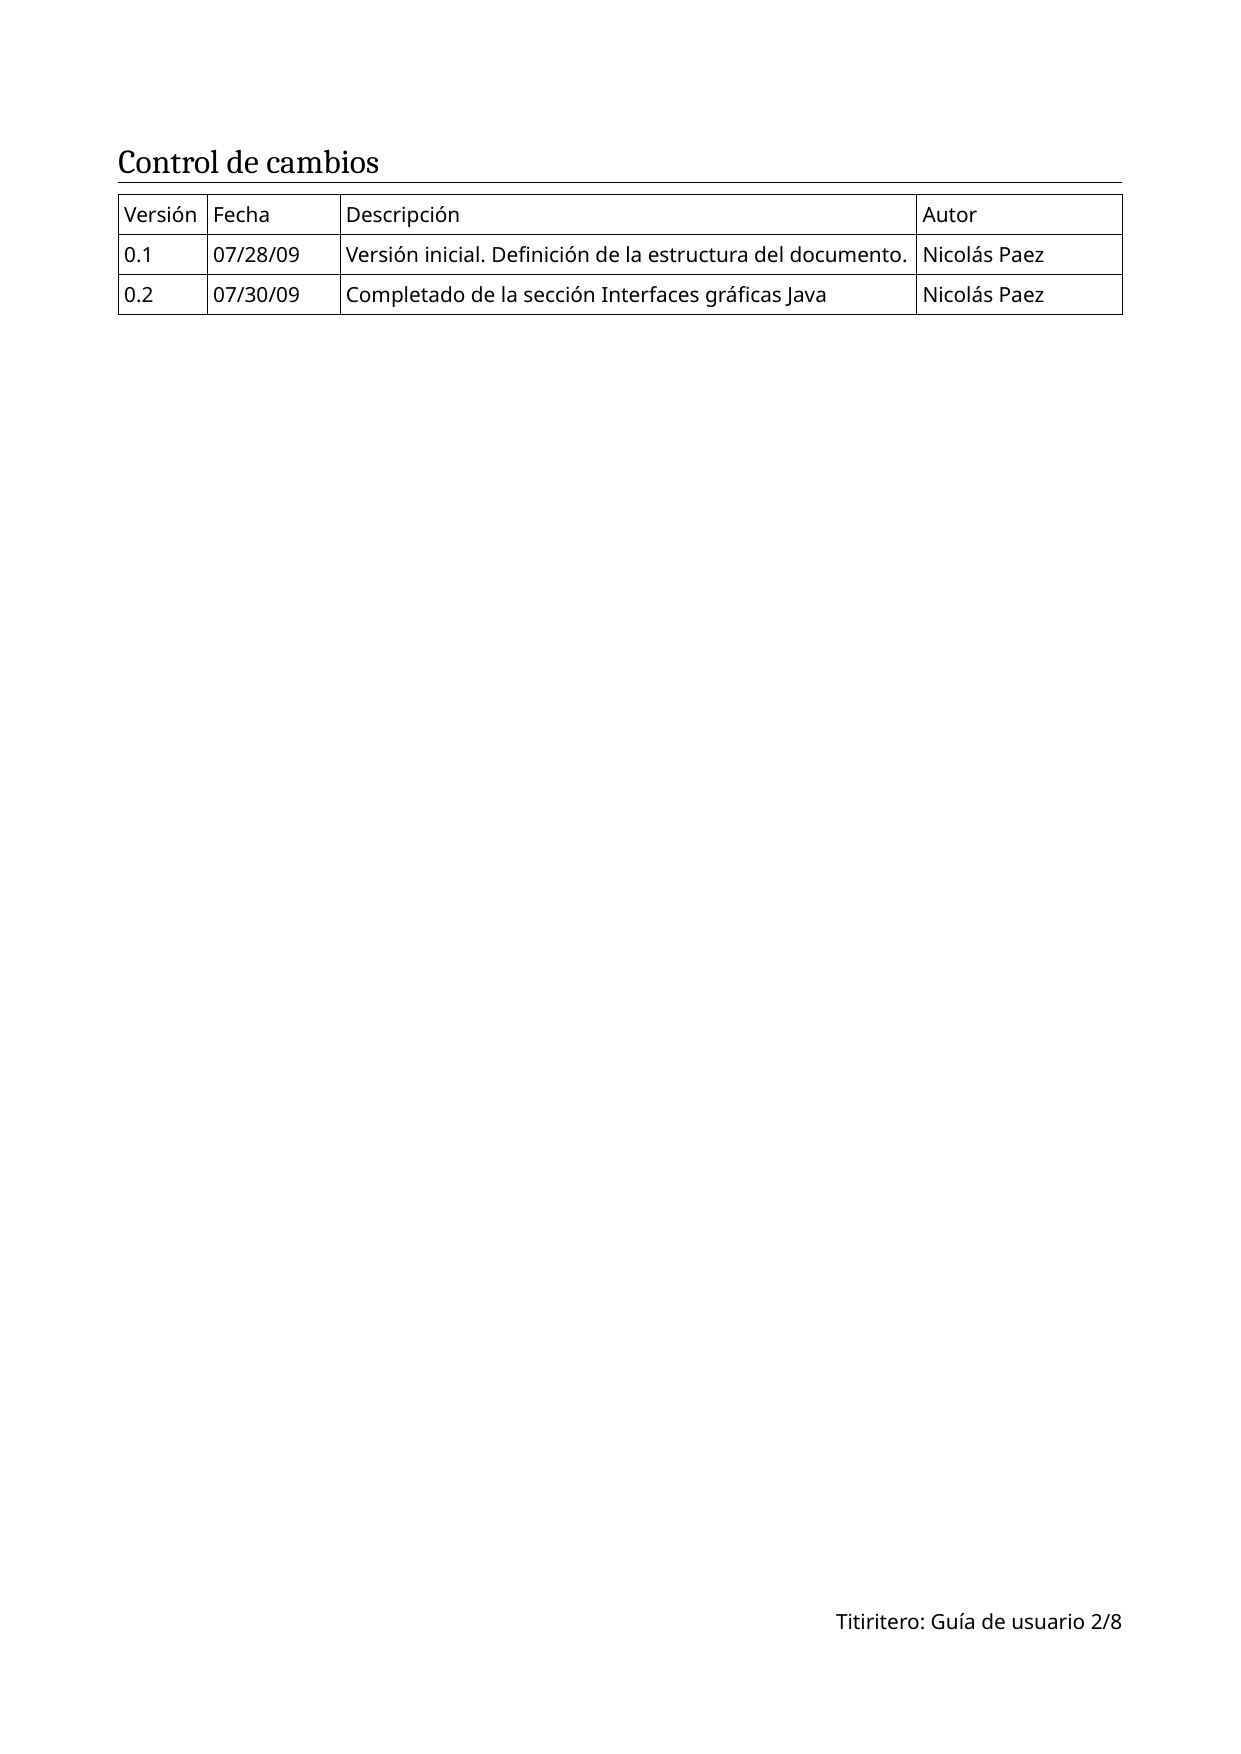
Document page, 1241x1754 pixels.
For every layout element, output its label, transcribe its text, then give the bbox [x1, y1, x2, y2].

table_cell 0.1 [119, 235, 207, 274]
table_cell 07/28/09 [208, 235, 340, 274]
table_cell Completado de la sección Interfaces gráficas Java [341, 275, 916, 314]
table_cell Versión inicial. Definición de la estructura del documento. [341, 235, 916, 274]
table_header Descripción [341, 195, 916, 234]
table_cell 0.2 [119, 275, 207, 314]
subtitle Control de cambios [118, 143, 1122, 182]
table_header Versión [119, 195, 207, 234]
table_header Fecha [208, 195, 340, 234]
table_cell Nicolás Paez [917, 275, 1122, 314]
table_cell Nicolás Paez [917, 235, 1122, 274]
table_header Autor [917, 195, 1122, 234]
table_cell 07/30/09 [208, 275, 340, 314]
